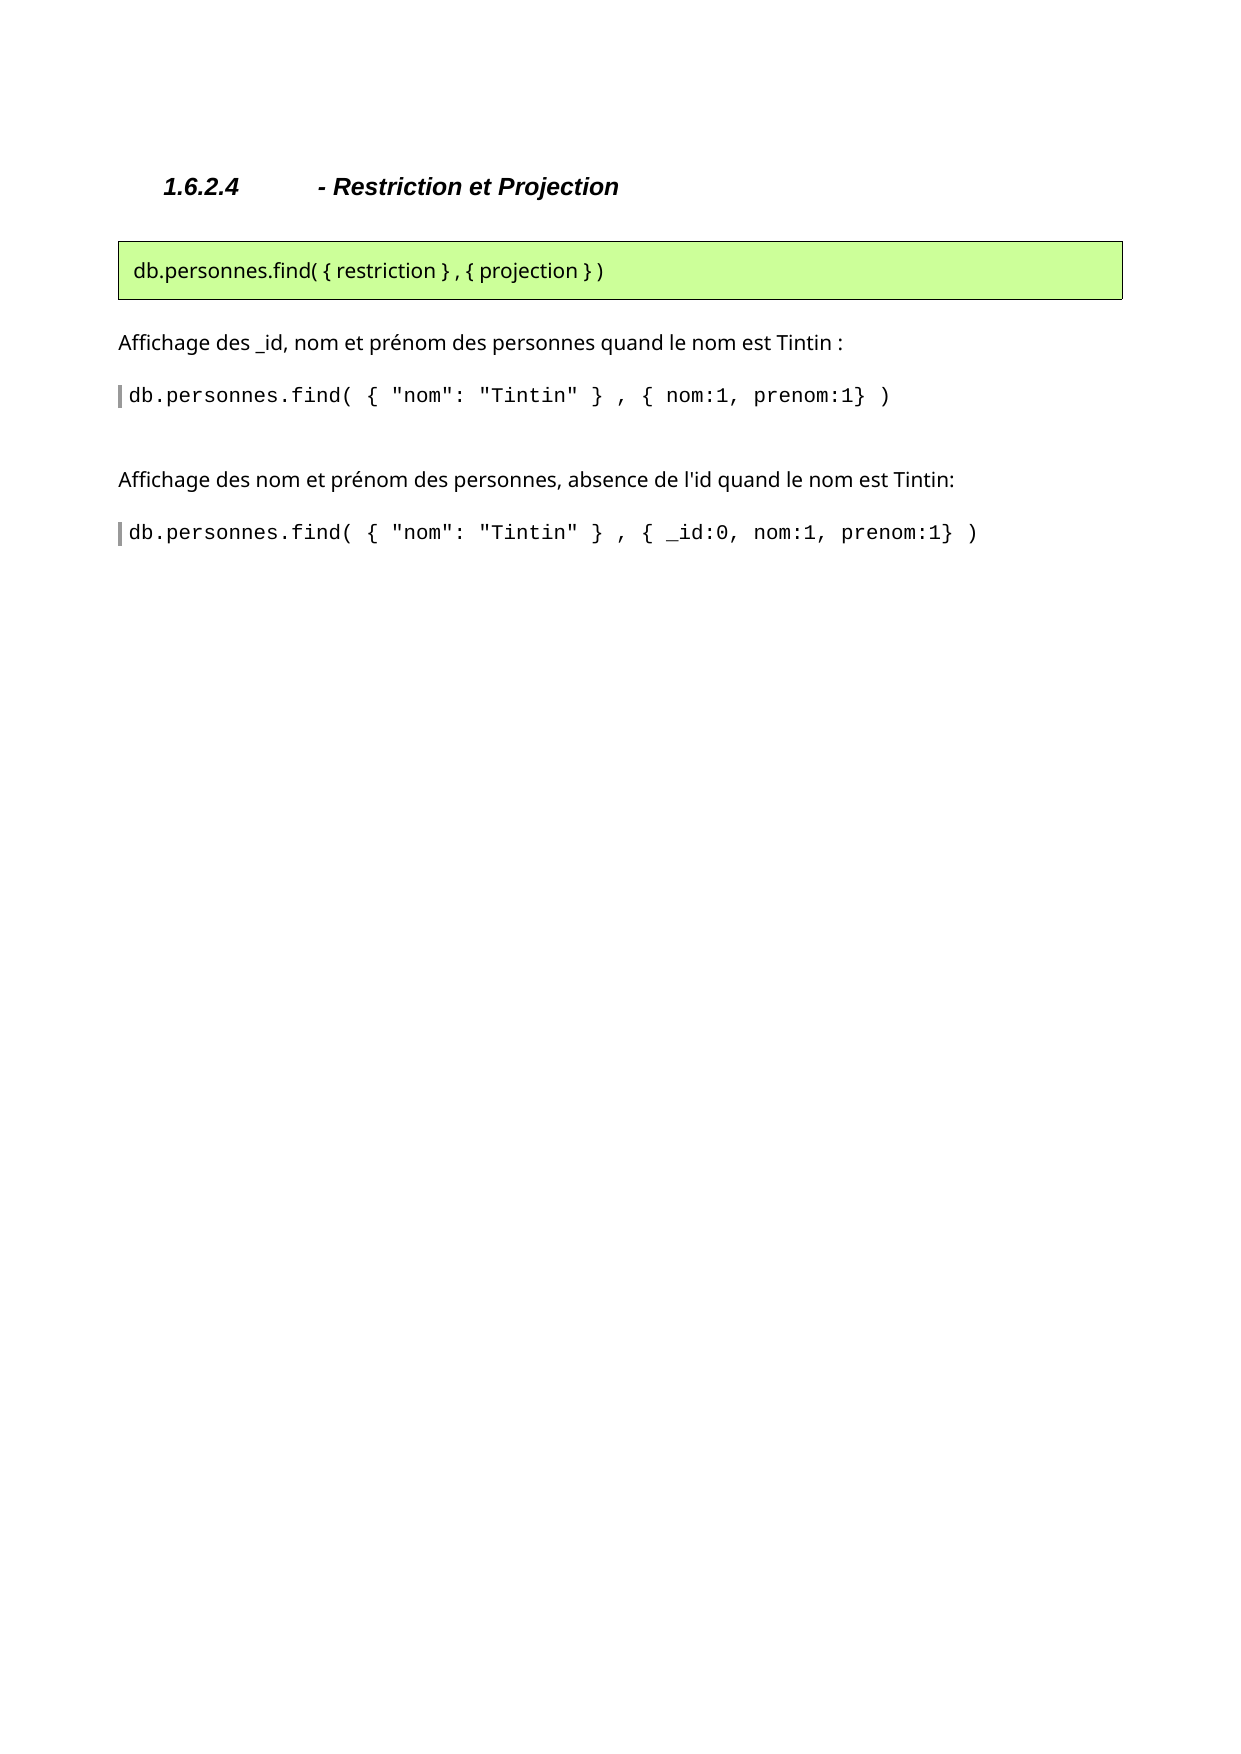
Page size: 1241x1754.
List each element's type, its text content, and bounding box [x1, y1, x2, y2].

text Affichage des _id, nom et prénom des personnes quand le nom est Tintin : [118, 328, 1122, 356]
subtitle - Restriction et Projection [163, 172, 1122, 200]
text db.personnes.find( { restriction } , { projection } ) [119, 242, 1122, 299]
text db.personnes.find( { "nom": "Tintin" } , { nom:1, prenom:1} ) [118, 384, 1122, 408]
text db.personnes.find( { "nom": "Tintin" } , { _id:0, nom:1, prenom:1} ) [122, 522, 1122, 546]
text Affichage des nom et prénom des personnes, absence de l'id quand le nom est Tintin: [118, 465, 1122, 493]
